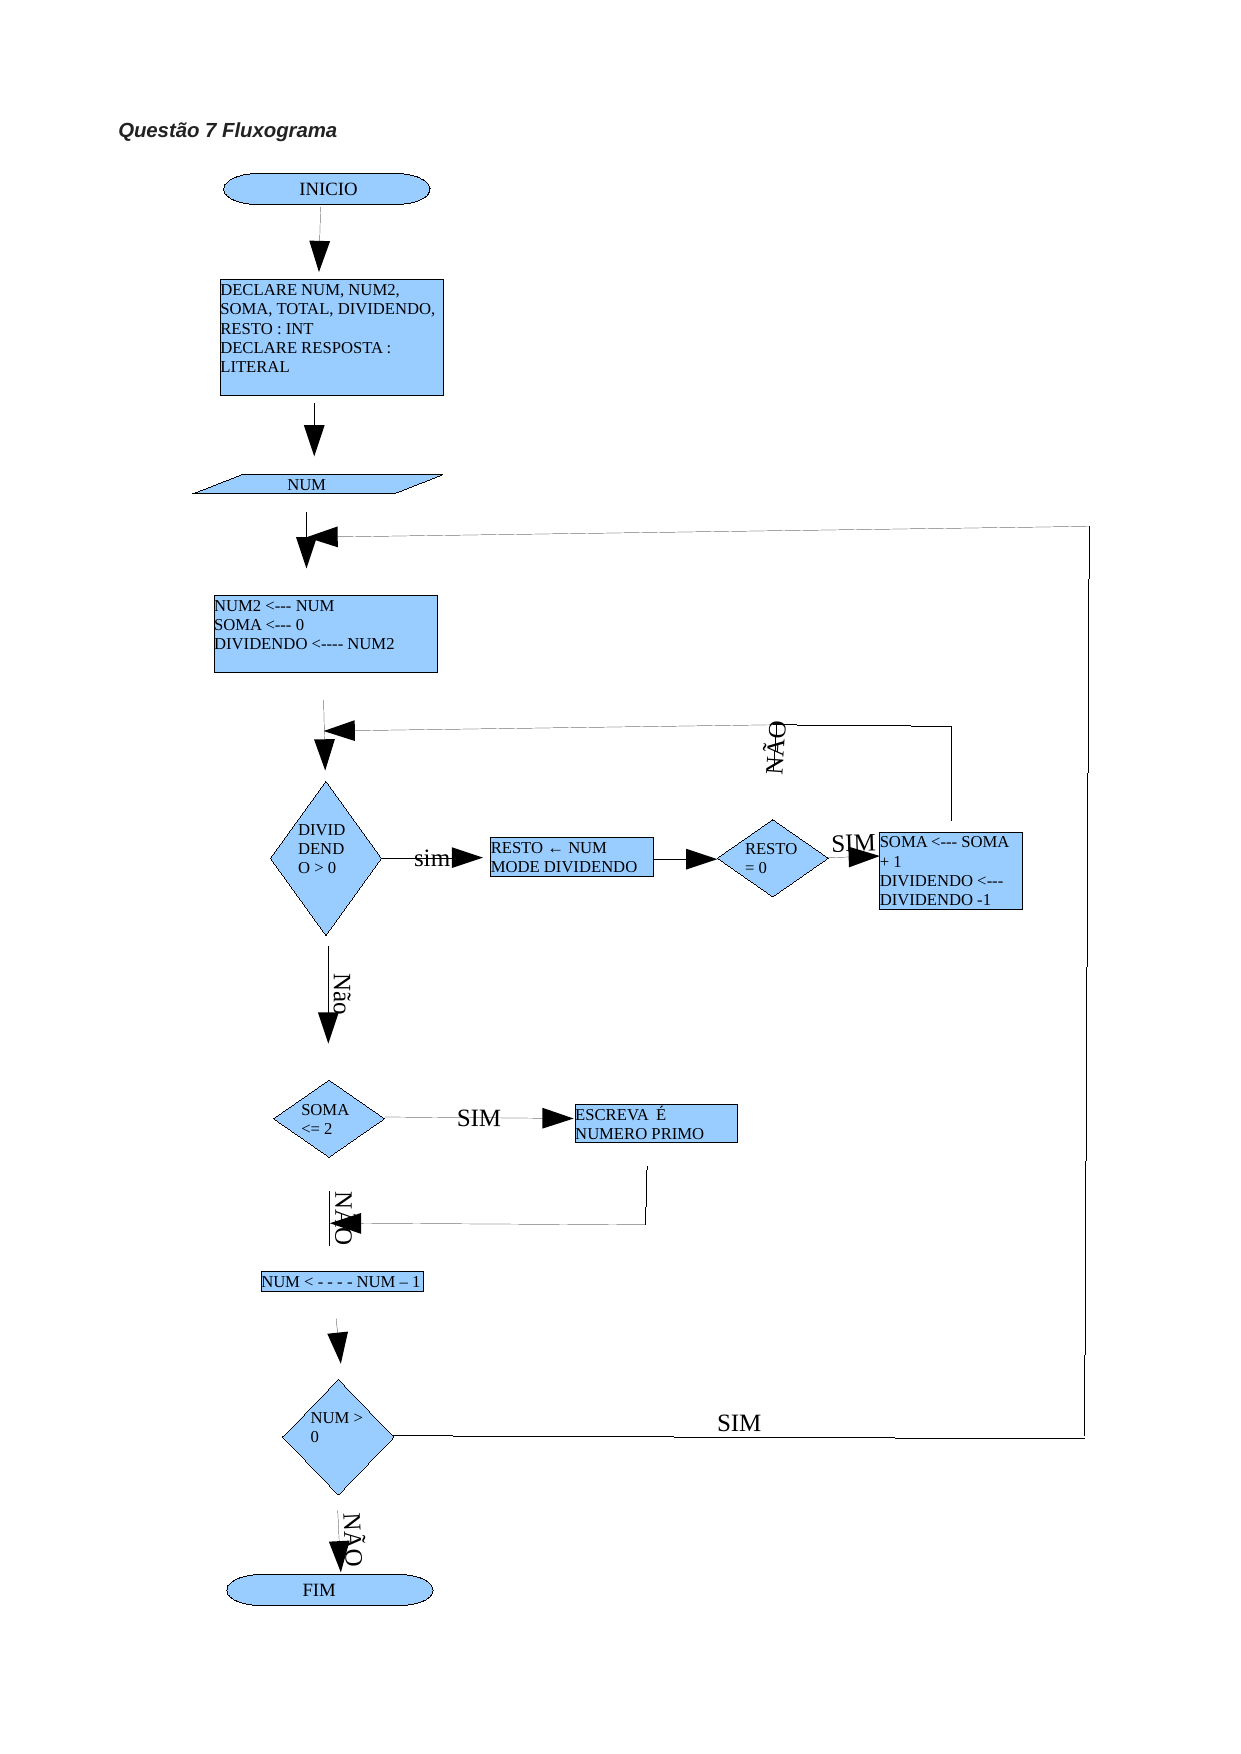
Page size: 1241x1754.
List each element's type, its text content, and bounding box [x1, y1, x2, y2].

text Questão 7 Fluxograma [118, 118, 1122, 141]
